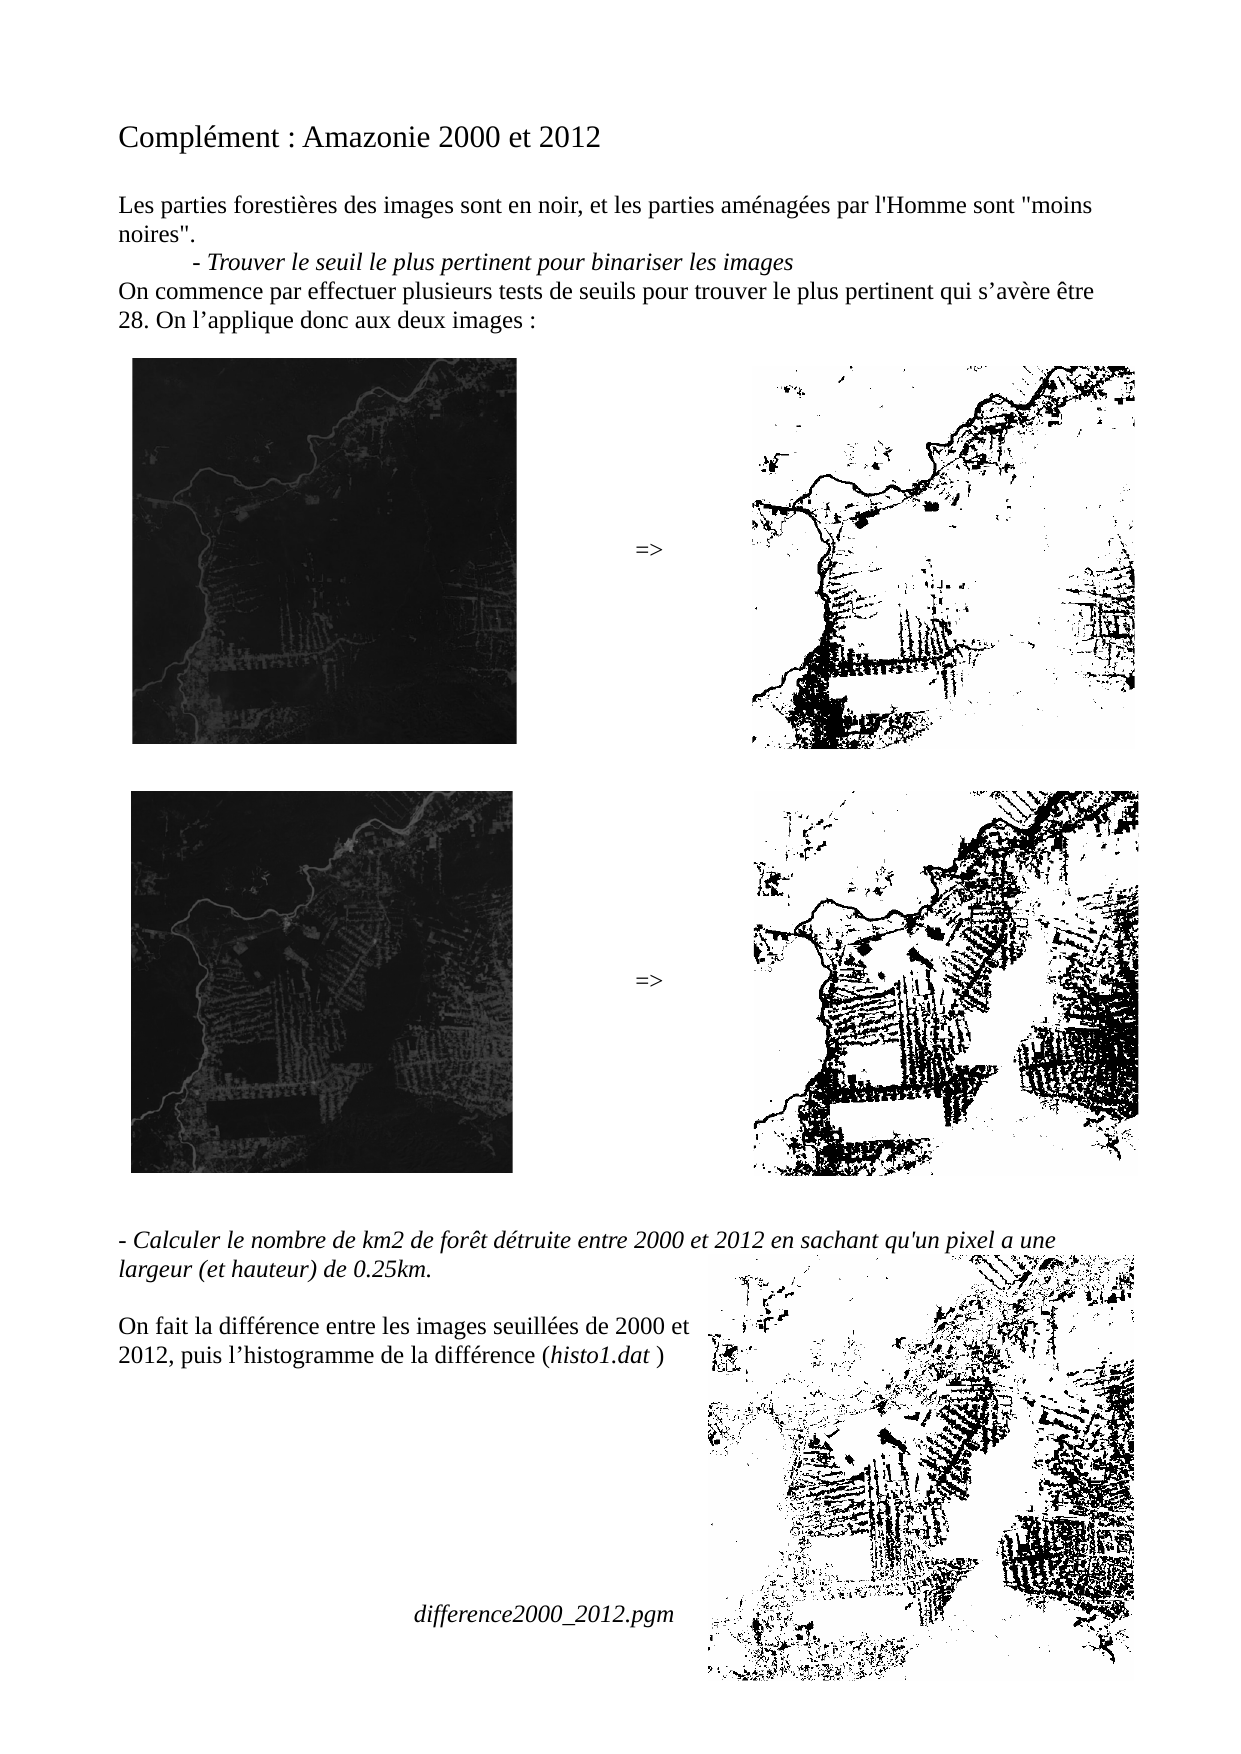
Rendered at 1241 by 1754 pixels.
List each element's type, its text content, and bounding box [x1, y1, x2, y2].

text Complément : Amazonie 2000 et 2012 [118, 118, 1122, 154]
picture [132, 358, 517, 744]
picture [752, 366, 1135, 749]
text - Trouver le seuil le plus pertinent pour binariser les images [118, 247, 1122, 276]
text => [517, 535, 752, 564]
text Les parties forestières des images sont en noir, et les parties aménagées par l'Homme sont "moins noires". [118, 190, 1122, 247]
text - Calculer le nombre de km2 de forêt détruite entre 2000 et 2012 en sachant qu'un pixel a une largeur (et hauteur) de 0.25km. [118, 1225, 1122, 1282]
text On commence par effectuer plusieurs tests de seuils pour trouver le plus pertinent qui s’avère être 28. On l’applique donc aux deux images : [118, 276, 1122, 334]
text [118, 966, 131, 995]
picture [707, 1254, 1134, 1681]
picture [753, 791, 1139, 1176]
text On fait la différence entre les images seuillées de 2000 et 2012, puis l’histogramme de la différence (histo1.dat ) [118, 1311, 707, 1369]
picture [131, 791, 513, 1173]
text [118, 535, 132, 564]
text difference2000_2012.pgm [118, 1599, 707, 1627]
text => [513, 966, 753, 995]
